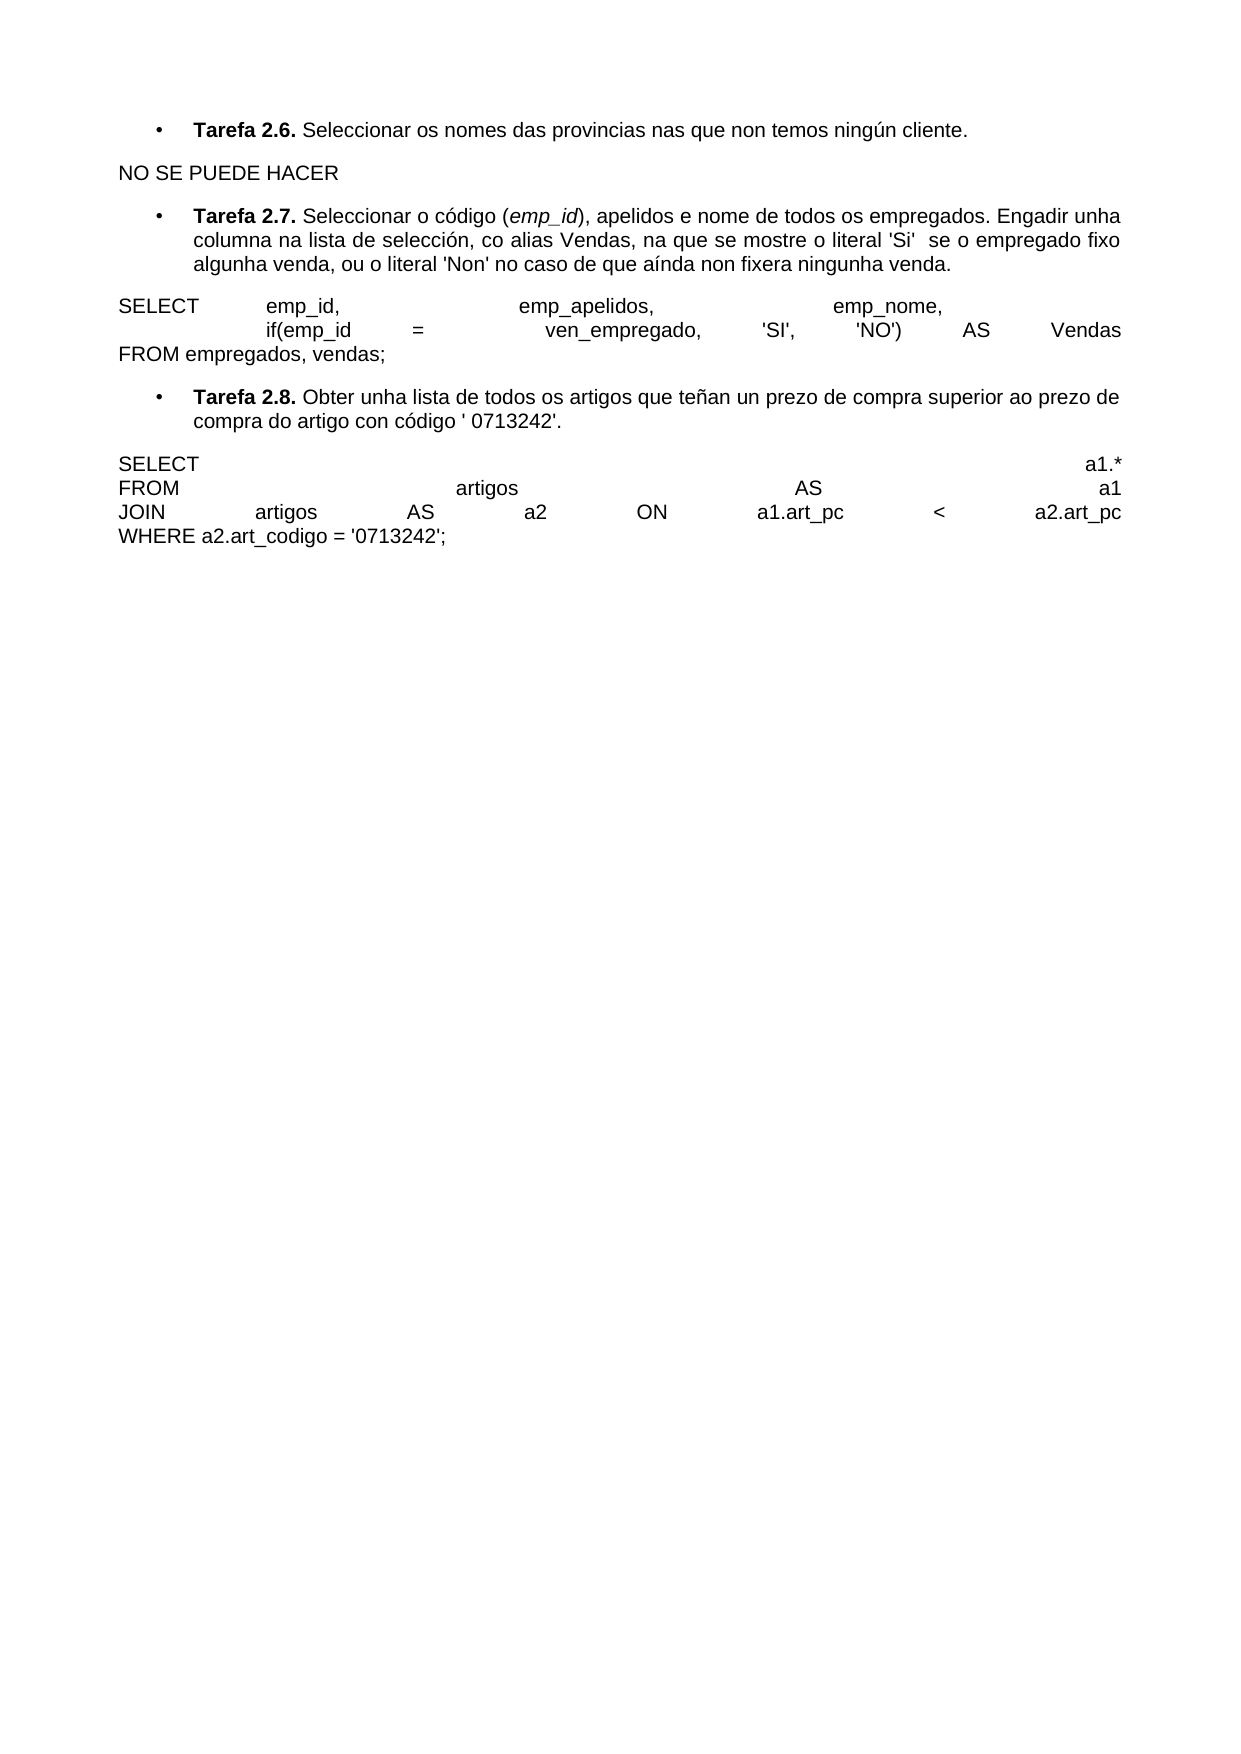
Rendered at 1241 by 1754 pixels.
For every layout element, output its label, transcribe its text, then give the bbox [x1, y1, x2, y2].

text SELECT emp_id, emp_apelidos, emp_nome, if(emp_id = ven_empregado, 'SI', 'NO') AS Vendas FROM empregados, vendas; [118, 294, 1122, 366]
list Tarefa 2.6. Seleccionar os nomes das provincias nas que non temos ningún cliente. [156, 118, 1122, 142]
text SELECT a1.* FROM artigos AS a1 JOIN artigos AS a2 ON a1.art_pc < a2.art_pc WHERE a2.art_codigo = '0713242'; [118, 452, 1122, 548]
list Tarefa 2.8. Obter unha lista de todos os artigos que teñan un prezo de compra superior ao prezo de compra do artigo con código ' 0713242'. [156, 385, 1122, 433]
text NO SE PUEDE HACER [118, 161, 1122, 185]
list Tarefa 2.7. Seleccionar o código (emp_id), apelidos e nome de todos os empregados. Engadir unha columna na lista de selección, co alias Vendas, na que se mostre o literal 'Si' se o empregado fixo algunha venda, ou o literal 'Non' no caso de que aínda non fixera ningunha venda. [156, 204, 1122, 276]
